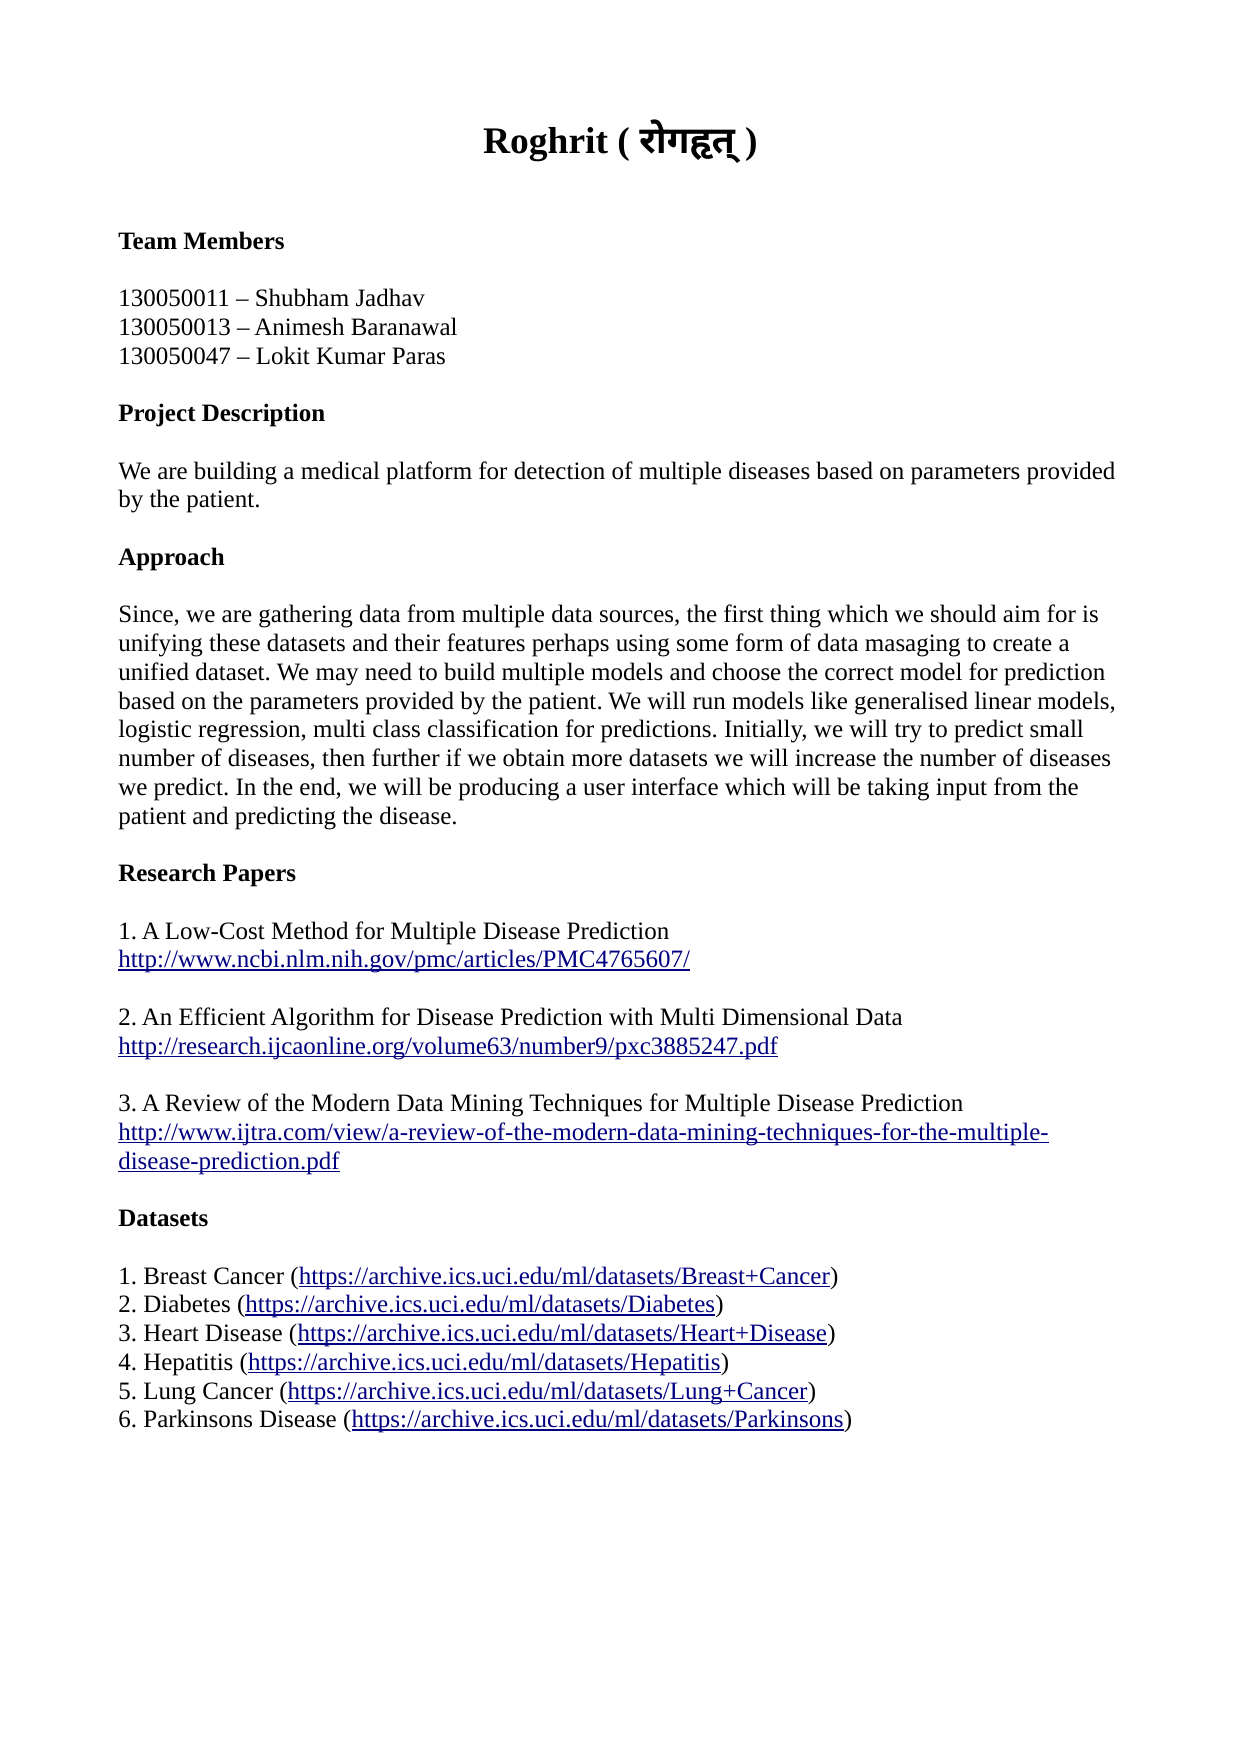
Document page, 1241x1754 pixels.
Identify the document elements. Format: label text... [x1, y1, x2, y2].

text 2. Diabetes (https://archive.ics.uci.edu/ml/datasets/Diabetes) [118, 1289, 1122, 1318]
text 2. An Efficient Algorithm for Disease Prediction with Multi Dimensional Data [118, 1002, 1122, 1031]
text Team Members [118, 226, 1122, 254]
text 130050013 – Animesh Baranawal [118, 312, 1122, 341]
text 3. A Review of the Modern Data Mining Techniques for Multiple Disease Prediction [118, 1088, 1122, 1117]
text Project Description [118, 398, 1122, 427]
text http://www.ncbi.nlm.nih.gov/pmc/articles/PMC4765607/ [118, 944, 1122, 973]
text 5. Lung Cancer (https://archive.ics.uci.edu/ml/datasets/Lung+Cancer) [118, 1376, 1122, 1404]
text Approach [118, 542, 1122, 571]
text 3. Heart Disease (https://archive.ics.uci.edu/ml/datasets/Heart+Disease) [118, 1318, 1122, 1347]
text http://www.ijtra.com/view/a-review-of-the-modern-data-mining-techniques-for-the-multiple-disease-prediction.pdf [118, 1117, 1122, 1174]
text 6. Parkinsons Disease (https://archive.ics.uci.edu/ml/datasets/Parkinsons) [118, 1404, 1122, 1433]
text Since, we are gathering data from multiple data sources, the first thing which we should aim for is unifying these datasets and their features perhaps using some form of data masaging to create a unified dataset. We may need to build multiple models and choose the correct model for prediction based on the parameters provided by the patient. We will run models like generalised linear models, logistic regression, multi class classification for predictions. Initially, we will try to predict small number of diseases, then further if we obtain more datasets we will increase the number of diseases we predict. In the end, we will be producing a user interface which will be taking input from the patient and predicting the disease. [118, 599, 1122, 829]
text Datasets [118, 1203, 1122, 1232]
text 1. Breast Cancer (https://archive.ics.uci.edu/ml/datasets/Breast+Cancer) [118, 1261, 1122, 1289]
text Roghrit ( रोगहृत् ) [118, 118, 1122, 168]
text http://research.ijcaonline.org/volume63/number9/pxc3885247.pdf [118, 1031, 1122, 1059]
text 130050011 – Shubham Jadhav [118, 283, 1122, 312]
text Research Papers [118, 858, 1122, 887]
text We are building a medical platform for detection of multiple diseases based on parameters provided by the patient. [118, 456, 1122, 513]
text 1. A Low-Cost Method for Multiple Disease Prediction [118, 916, 1122, 944]
text 130050047 – Lokit Kumar Paras [118, 341, 1122, 369]
text 4. Hepatitis (https://archive.ics.uci.edu/ml/datasets/Hepatitis) [118, 1347, 1122, 1376]
